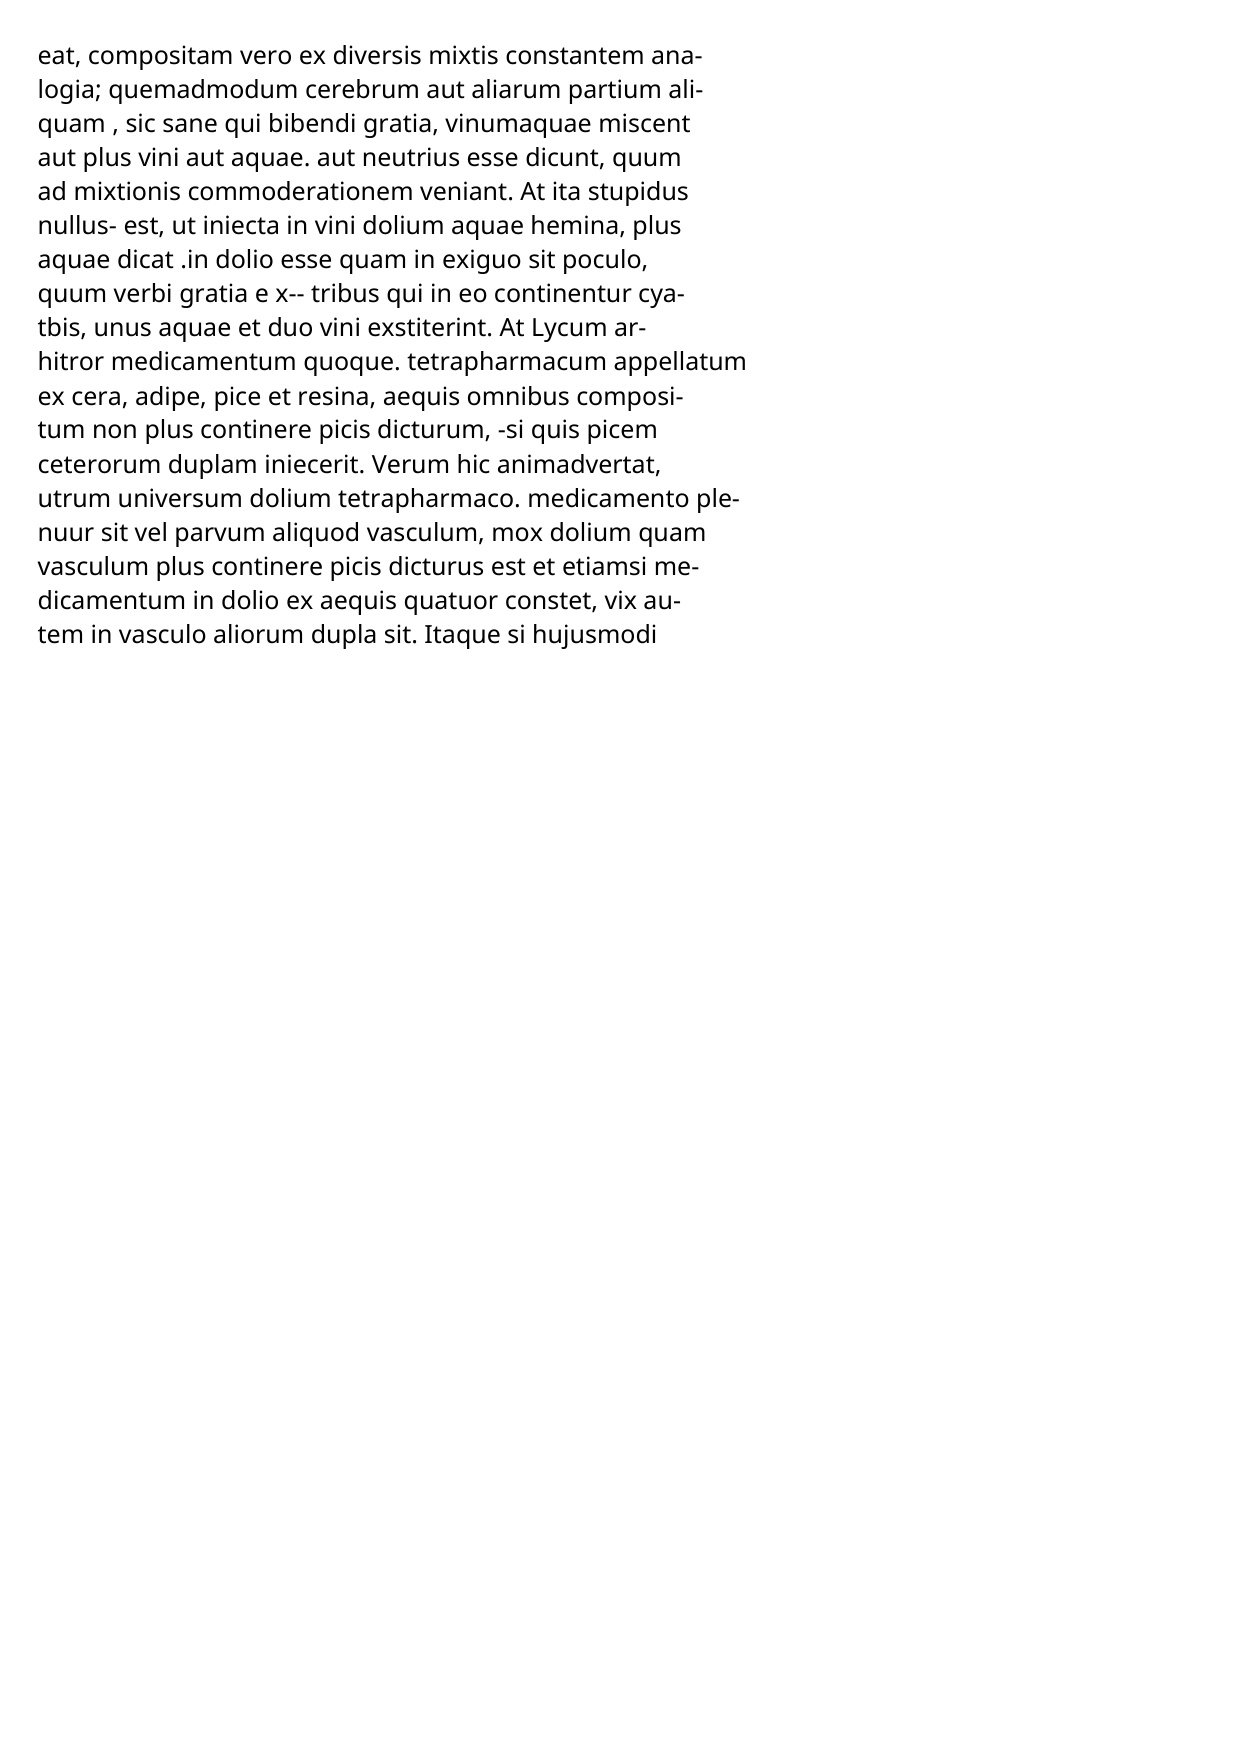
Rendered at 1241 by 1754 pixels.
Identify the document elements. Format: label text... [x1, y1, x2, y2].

text eat, compositam vero ex diversis mixtis constantem ana- logia; quemadmodum cerebrum aut aliarum partium ali- quam , sic sane qui bibendi gratia, vinumaquae miscent aut plus vini aut aquae. aut neutrius esse dicunt, quum ad mixtionis commoderationem veniant. At ita stupidus nullus- est, ut iniecta in vini dolium aquae hemina, plus aquae dicat .in dolio esse quam in exiguo sit poculo, quum verbi gratia e x-- tribus qui in eo continentur cya- tbis, unus aquae et duo vini exstiterint. At Lycum ar- hitror medicamentum quoque. tetrapharmacum appellatum ex cera, adipe, pice et resina, aequis omnibus composi- tum non plus continere picis dicturum, -si quis picem ceterorum duplam iniecerit. Verum hic animadvertat, utrum universum dolium tetrapharmaco. medicamento ple- nuur sit vel parvum aliquod vasculum, mox dolium quam vasculum plus continere picis dicturus est et etiamsi me- dicamentum in dolio ex aequis quatuor constet, vix au- tem in vasculo aliorum dupla sit. Itaque si hujusmodi [37, 37, 1203, 651]
